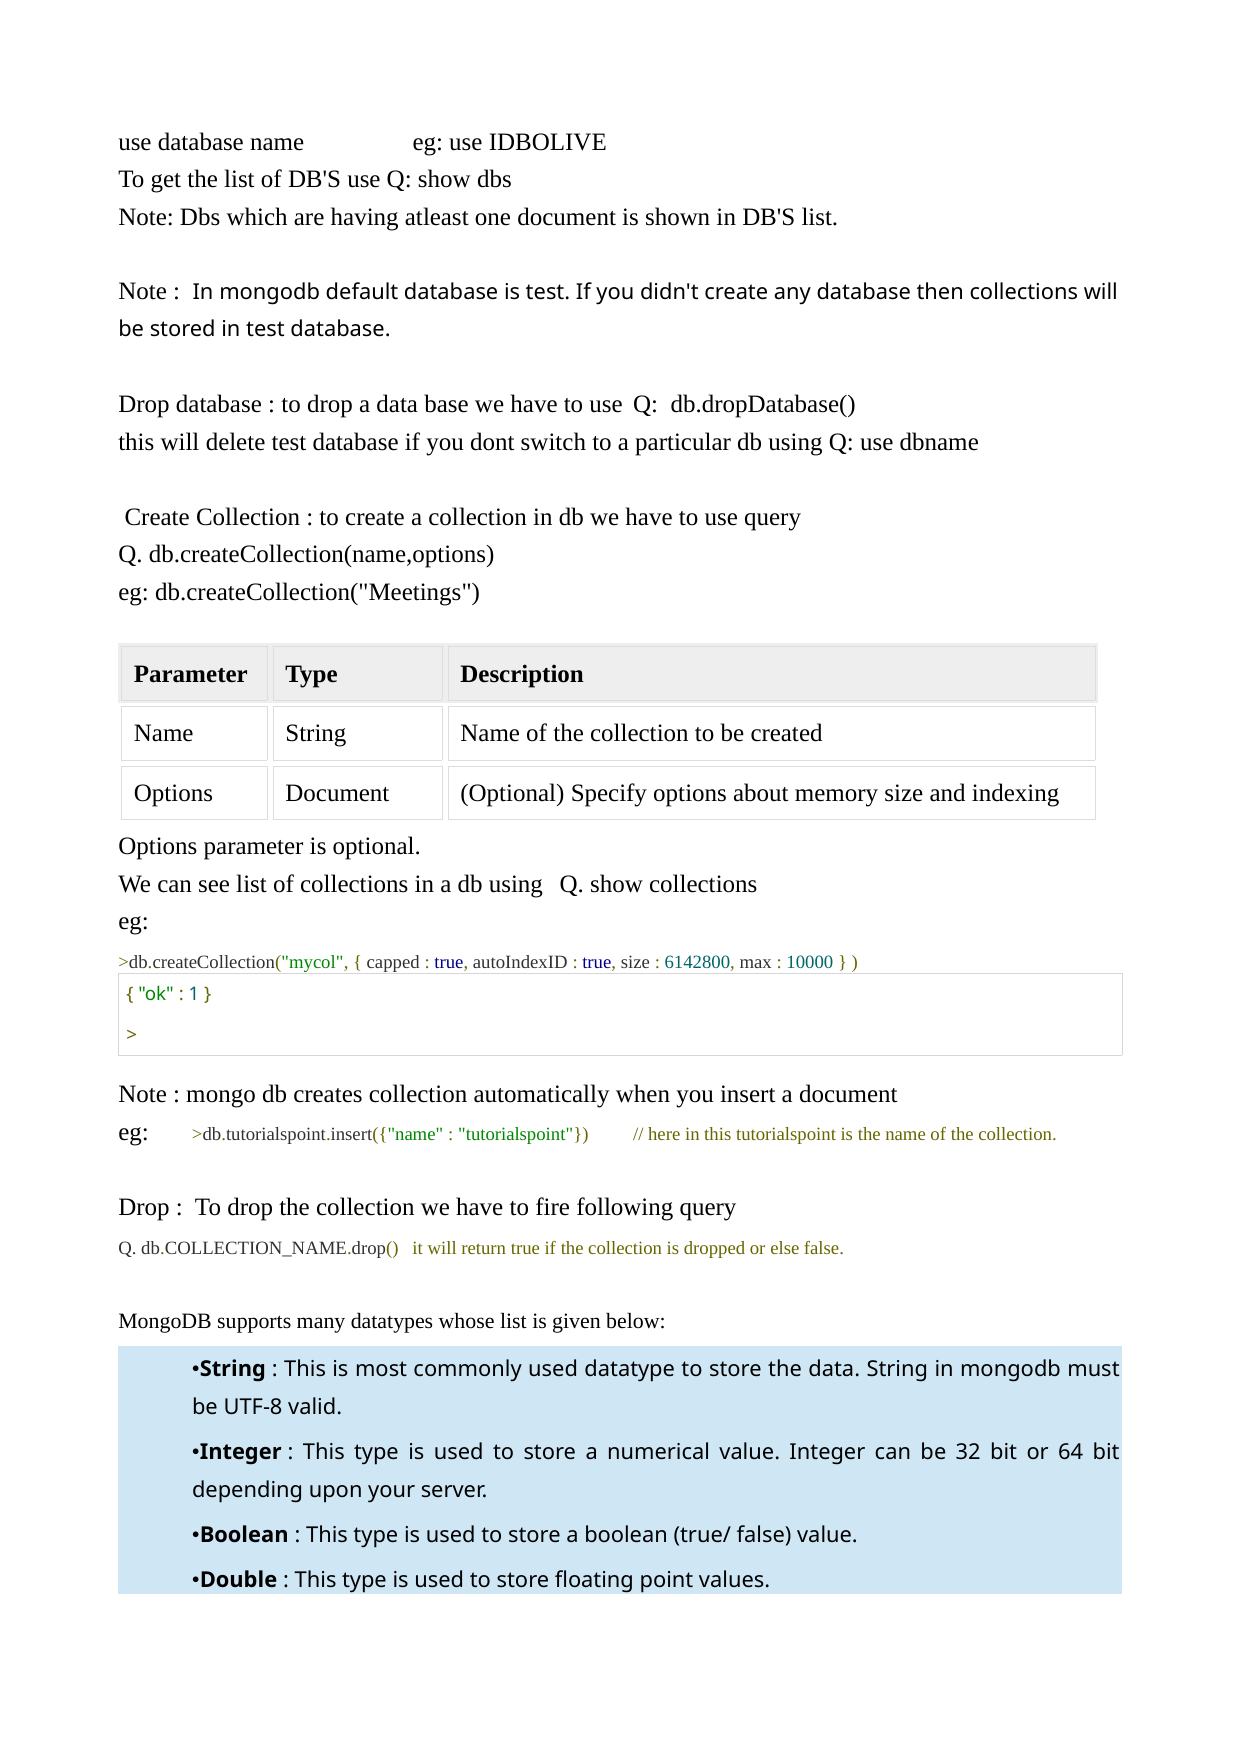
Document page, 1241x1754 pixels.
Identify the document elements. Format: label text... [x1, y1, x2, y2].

text > [119, 1014, 1122, 1055]
table_cell Name [118, 703, 270, 763]
text Options parameter is optional. [118, 822, 1122, 860]
text eg: [118, 897, 1122, 935]
text Q. db.createCollection(name,options) [118, 531, 1122, 568]
text this will delete test database if you dont switch to a particular db using Q: use dbname [118, 418, 1122, 456]
list Double : This type is used to store floating point values. [118, 1557, 1122, 1594]
text Note : In mongodb default database is test. If you didn't create any database then collections will be stored in test database. [118, 268, 1122, 343]
text We can see list of collections in a db using Q. show collections [118, 860, 1122, 897]
list Integer : This type is used to store a numerical value. Integer can be 32 bit or 64 bit depending upon your server. [118, 1428, 1122, 1503]
text Create Collection : to create a collection in db we have to use query [118, 493, 1122, 531]
table_cell Name of the collection to be created [445, 703, 1098, 763]
table_cell String [270, 703, 445, 763]
text use database name eg: use IDBOLIVE [118, 118, 1122, 156]
text Drop : To drop the collection we have to fire following query [118, 1183, 1122, 1221]
text eg: db.createCollection("Meetings") [118, 568, 1122, 606]
table_cell Document [270, 763, 445, 822]
text Note: Dbs which are having atleast one document is shown in DB'S list. [118, 193, 1122, 231]
text Q. db.COLLECTION_NAME.drop() it will return true if the collection is dropped or else false. [118, 1221, 1122, 1258]
table_cell (Optional) Specify options about memory size and indexing [445, 763, 1098, 822]
text { "ok" : 1 } [119, 974, 1122, 1006]
table_cell Options [118, 763, 270, 822]
text >db.createCollection("mycol", { capped : true, autoIndexID : true, size : 6142800, max : 10000 } ) [118, 935, 1122, 972]
text To get the list of DB'S use Q: show dbs [118, 156, 1122, 193]
list String : This is most commonly used datatype to store the data. String in mongodb must be UTF-8 valid. [118, 1346, 1122, 1421]
text eg: >db.tutorialspoint.insert({"name" : "tutorialspoint"}) // here in this tutorialspoint is the name of the collection. [118, 1108, 1122, 1146]
table_header Type [270, 643, 445, 703]
text MongoDB supports many datatypes whose list is given below: [118, 1296, 1122, 1333]
list Boolean : This type is used to store a boolean (true/ false) value. [118, 1511, 1122, 1549]
table_header Description [445, 643, 1098, 703]
text Drop database : to drop a data base we have to use Q: db.dropDatabase() [118, 381, 1122, 418]
table_header Parameter [118, 643, 270, 703]
text Note : mongo db creates collection automatically when you insert a document [118, 1071, 1122, 1108]
